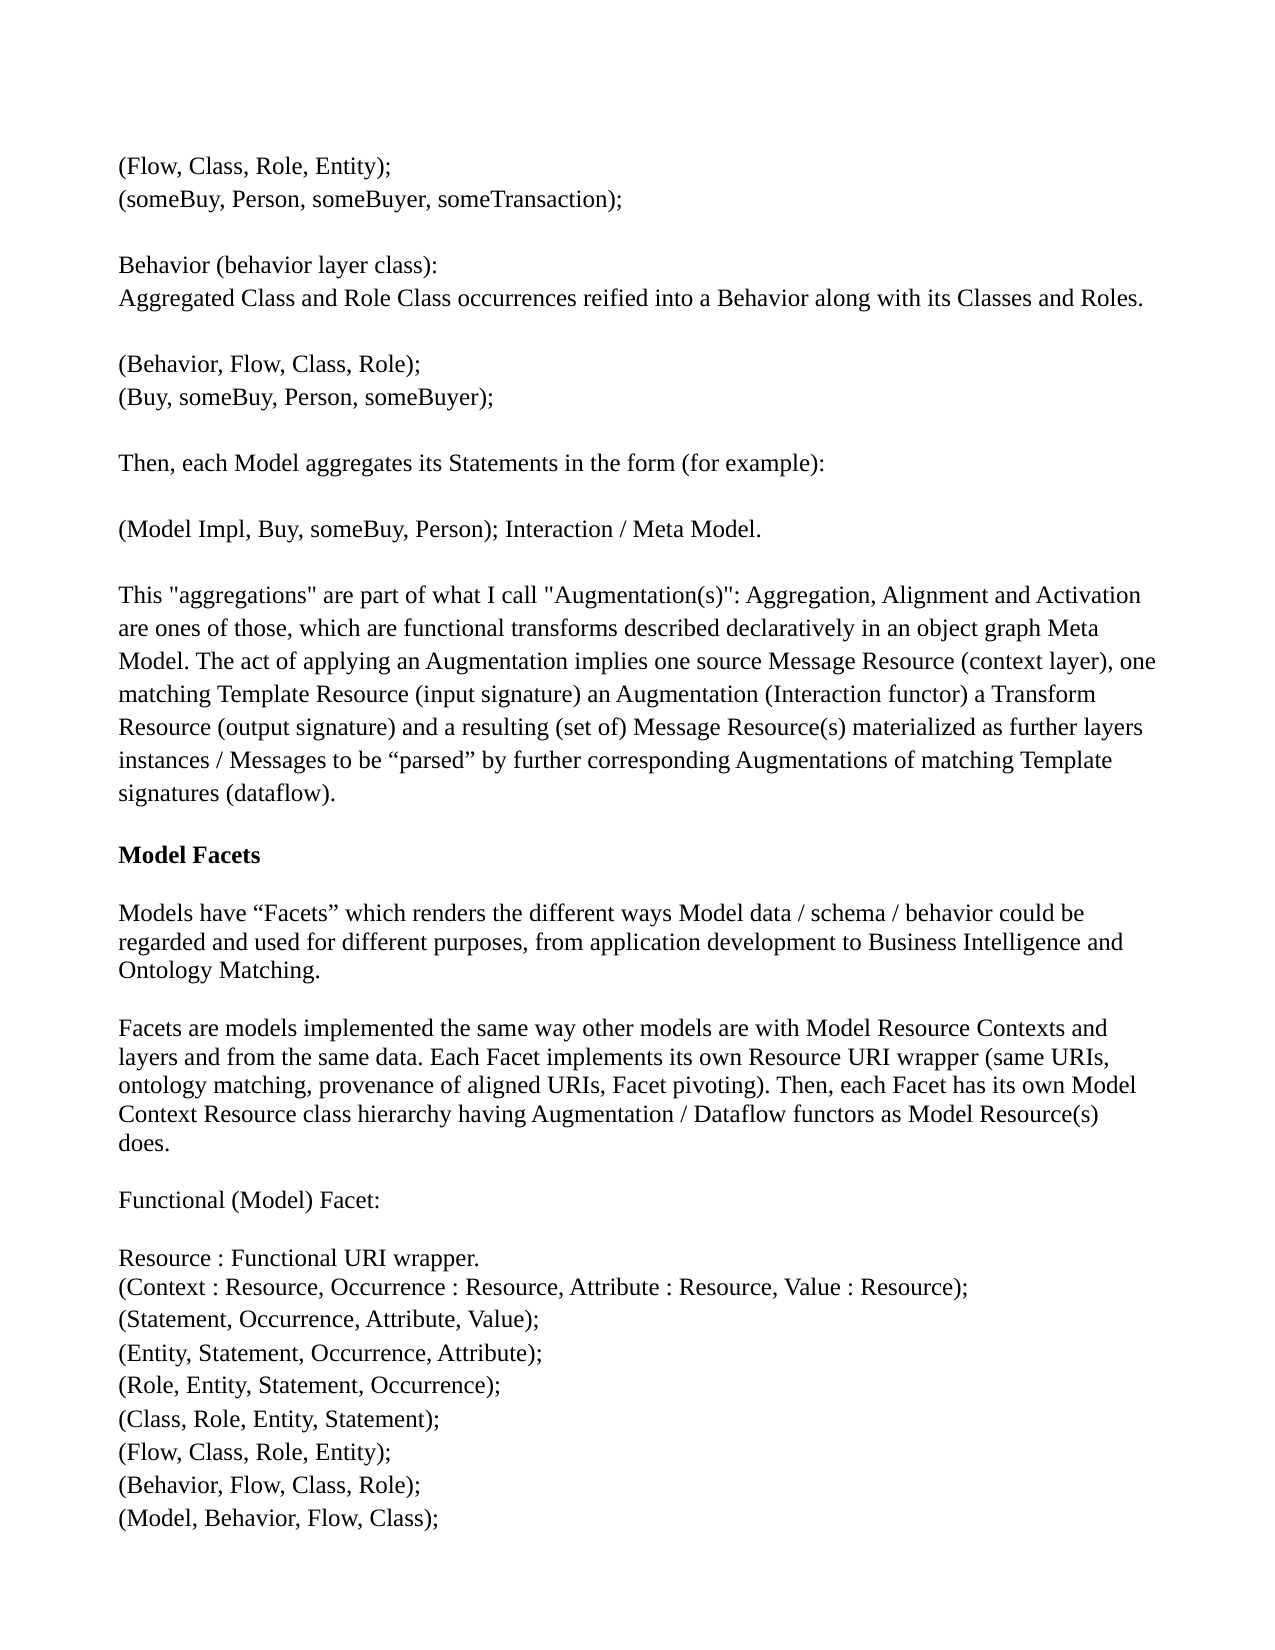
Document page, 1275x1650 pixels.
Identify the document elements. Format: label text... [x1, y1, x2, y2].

text (Model, Behavior, Flow, Class); [118, 1503, 1157, 1531]
text Models have “Facets” which renders the different ways Model data / schema / behavior could be regarded and used for different purposes, from application development to Business Intelligence and Ontology Matching. [118, 898, 1157, 984]
text Resource : Functional URI wrapper. [118, 1243, 1157, 1272]
text (Model Impl, Buy, someBuy, Person); Interaction / Meta Model. This "aggregations" are part of what I call "Augmentation(s)": Aggregation, Alignment and Activation are ones of those, which are functional transforms described declaratively in an object graph Meta Model. The act of applying an Augmentation implies one source Message Resource (context layer), one matching Template Resource (input signature) an Augmentation (Interaction functor) a Transform Resource (output signature) and a resulting (set of) Message Resource(s) materialized as further layers instances / Messages to be “parsed” by further corresponding Augmentations of matching Template signatures (dataflow). [118, 514, 1157, 807]
text (Behavior, Flow, Class, Role); (Buy, someBuy, Person, someBuyer); [118, 316, 1157, 411]
text (Context : Resource, Occurrence : Resource, Attribute : Resource, Value : Resource); [118, 1272, 1157, 1300]
text Model Facets [118, 840, 1157, 869]
text Then, each Model aggregates its Statements in the form (for example): [118, 448, 1157, 477]
text Facets are models implemented the same way other models are with Model Resource Contexts and layers and from the same data. Each Facet implements its own Resource URI wrapper (same URIs, ontology matching, provenance of aligned URIs, Facet pivoting). Then, each Facet has its own Model Context Resource class hierarchy having Augmentation / Dataflow functors as Model Resource(s) does. [118, 1013, 1157, 1157]
text (Entity, Statement, Occurrence, Attribute); (Role, Entity, Statement, Occurrence); (Class, Role, Entity, Statement); (Flow, Class, Role, Entity); (Behavior, Flow, Class, Role); [118, 1338, 1157, 1498]
text (Statement, Occurrence, Attribute, Value); [118, 1304, 1157, 1333]
text Aggregated Class and Role Class occurrences reified into a Behavior along with its Classes and Roles. [118, 283, 1157, 312]
text Functional (Model) Facet: [118, 1185, 1157, 1214]
text (Flow, Class, Role, Entity); (someBuy, Person, someBuyer, someTransaction); Behavior (behavior layer class): [118, 118, 1157, 279]
